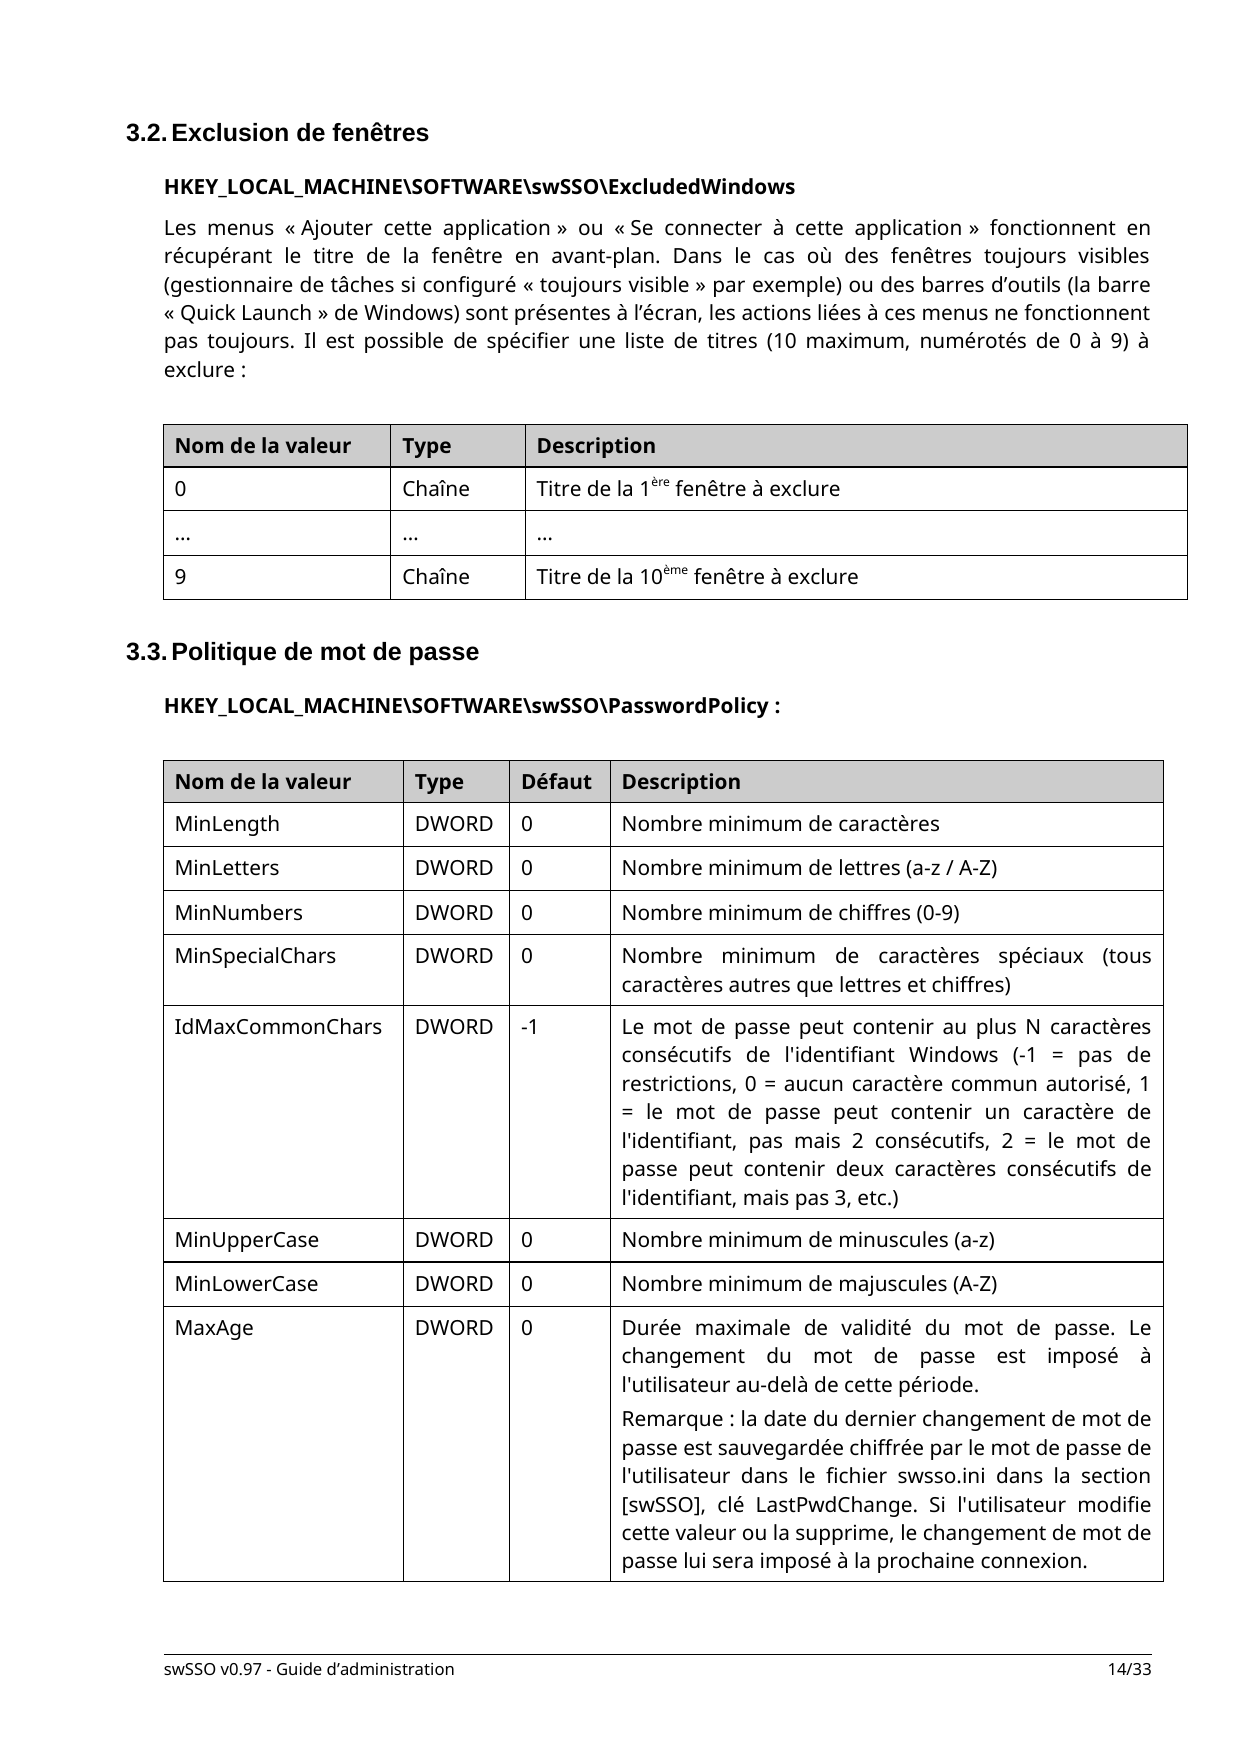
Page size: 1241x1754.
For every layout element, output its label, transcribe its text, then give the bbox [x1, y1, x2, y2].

table_cell Titre de la 1ère fenêtre à exclure [526, 468, 1187, 510]
text Les menus « Ajouter cette application » ou « Se connecter à cette application » fonctionnent en récupérant le titre de la fenêtre en avant-plan. Dans le cas où des fenêtres toujours visibles (gestionnaire de tâches si configuré « toujours visible » par exemple) ou des barres d’outils (la barre « Quick Launch » de Windows) sont présentes à l’écran, les actions liées à ces menus ne fonctionnent pas toujours. Il est possible de spécifier une liste de titres (10 maximum, numérotés de 0 à 9) à exclure : [164, 213, 1152, 383]
table_cell DWORD [404, 1006, 509, 1217]
table_cell Durée maximale de validité du mot de passe. Le changement du mot de passe est imposé à l'utilisateur au-delà de cette période. Remarque : la date du dernier changement de mot de passe est sauvegardée chiffrée par le mot de passe de l'utilisateur dans le fichier swsso.ini dans la section [swSSO], clé LastPwdChange. Si l'utilisateur modifie cette valeur ou la supprime, le changement de mot de passe lui sera imposé à la prochaine connexion. [611, 1307, 1163, 1581]
table_cell 0 [164, 468, 390, 510]
text HKEY_LOCAL_MACHINE\SOFTWARE\swSSO\ExcludedWindows [164, 172, 1152, 200]
table_header Description [611, 761, 1163, 802]
table_cell … [164, 511, 390, 554]
table_cell MinSpecialChars [164, 935, 403, 1005]
table_header Nom de la valeur [164, 761, 403, 802]
table_cell DWORD [404, 803, 509, 846]
table_cell Nombre minimum de lettres (a-z / A-Z) [611, 847, 1163, 890]
table_cell Nombre minimum de minuscules (a-z) [611, 1219, 1163, 1261]
table_cell Nombre minimum de majuscules (A-Z) [611, 1263, 1163, 1306]
table_cell MaxAge [164, 1307, 403, 1581]
table_cell IdMaxCommonChars [164, 1006, 403, 1217]
subtitle Politique de mot de passe [126, 637, 1152, 666]
table_cell 0 [510, 847, 610, 890]
table_cell MinLength [164, 803, 403, 846]
table_header Type [391, 425, 525, 466]
subtitle Exclusion de fenêtres [126, 118, 1152, 147]
table_cell Chaîne [391, 468, 525, 510]
table_cell 0 [510, 1307, 610, 1581]
table_cell DWORD [404, 1219, 509, 1261]
table_cell Le mot de passe peut contenir au plus N caractères consécutifs de l'identifiant Windows (-1 = pas de restrictions, 0 = aucun caractère commun autorisé, 1 = le mot de passe peut contenir un caractère de l'identifiant, pas mais 2 consécutifs, 2 = le mot de passe peut contenir deux caractères consécutifs de l'identifiant, mais pas 3, etc.) [611, 1006, 1163, 1217]
table_cell Nombre minimum de caractères spéciaux (tous caractères autres que lettres et chiffres) [611, 935, 1163, 1005]
table_cell DWORD [404, 1263, 509, 1306]
table_cell Nombre minimum de caractères [611, 803, 1163, 846]
table_cell DWORD [404, 847, 509, 890]
table_cell 0 [510, 1219, 610, 1261]
table_cell 0 [510, 803, 610, 846]
table_cell MinUpperCase [164, 1219, 403, 1261]
table_cell MinLetters [164, 847, 403, 890]
table_cell Titre de la 10ème fenêtre à exclure [526, 556, 1187, 598]
table_header Type [404, 761, 509, 802]
table_cell Nombre minimum de chiffres (0-9) [611, 891, 1163, 934]
table_cell 0 [510, 1263, 610, 1306]
table_header Défaut [510, 761, 610, 802]
table_cell Chaîne [391, 556, 525, 598]
table_cell DWORD [404, 1307, 509, 1581]
table_cell DWORD [404, 935, 509, 1005]
table_cell … [391, 511, 525, 554]
table_cell … [526, 511, 1187, 554]
table_cell MinNumbers [164, 891, 403, 934]
table_cell 0 [510, 935, 610, 1005]
table_header Nom de la valeur [164, 425, 390, 466]
table_cell DWORD [404, 891, 509, 934]
table_header Description [526, 425, 1187, 466]
table_cell 0 [510, 891, 610, 934]
text HKEY_LOCAL_MACHINE\SOFTWARE\swSSO\PasswordPolicy : [164, 691, 1152, 719]
table_cell MinLowerCase [164, 1263, 403, 1306]
table_cell 9 [164, 556, 390, 598]
table_cell -1 [510, 1006, 610, 1217]
